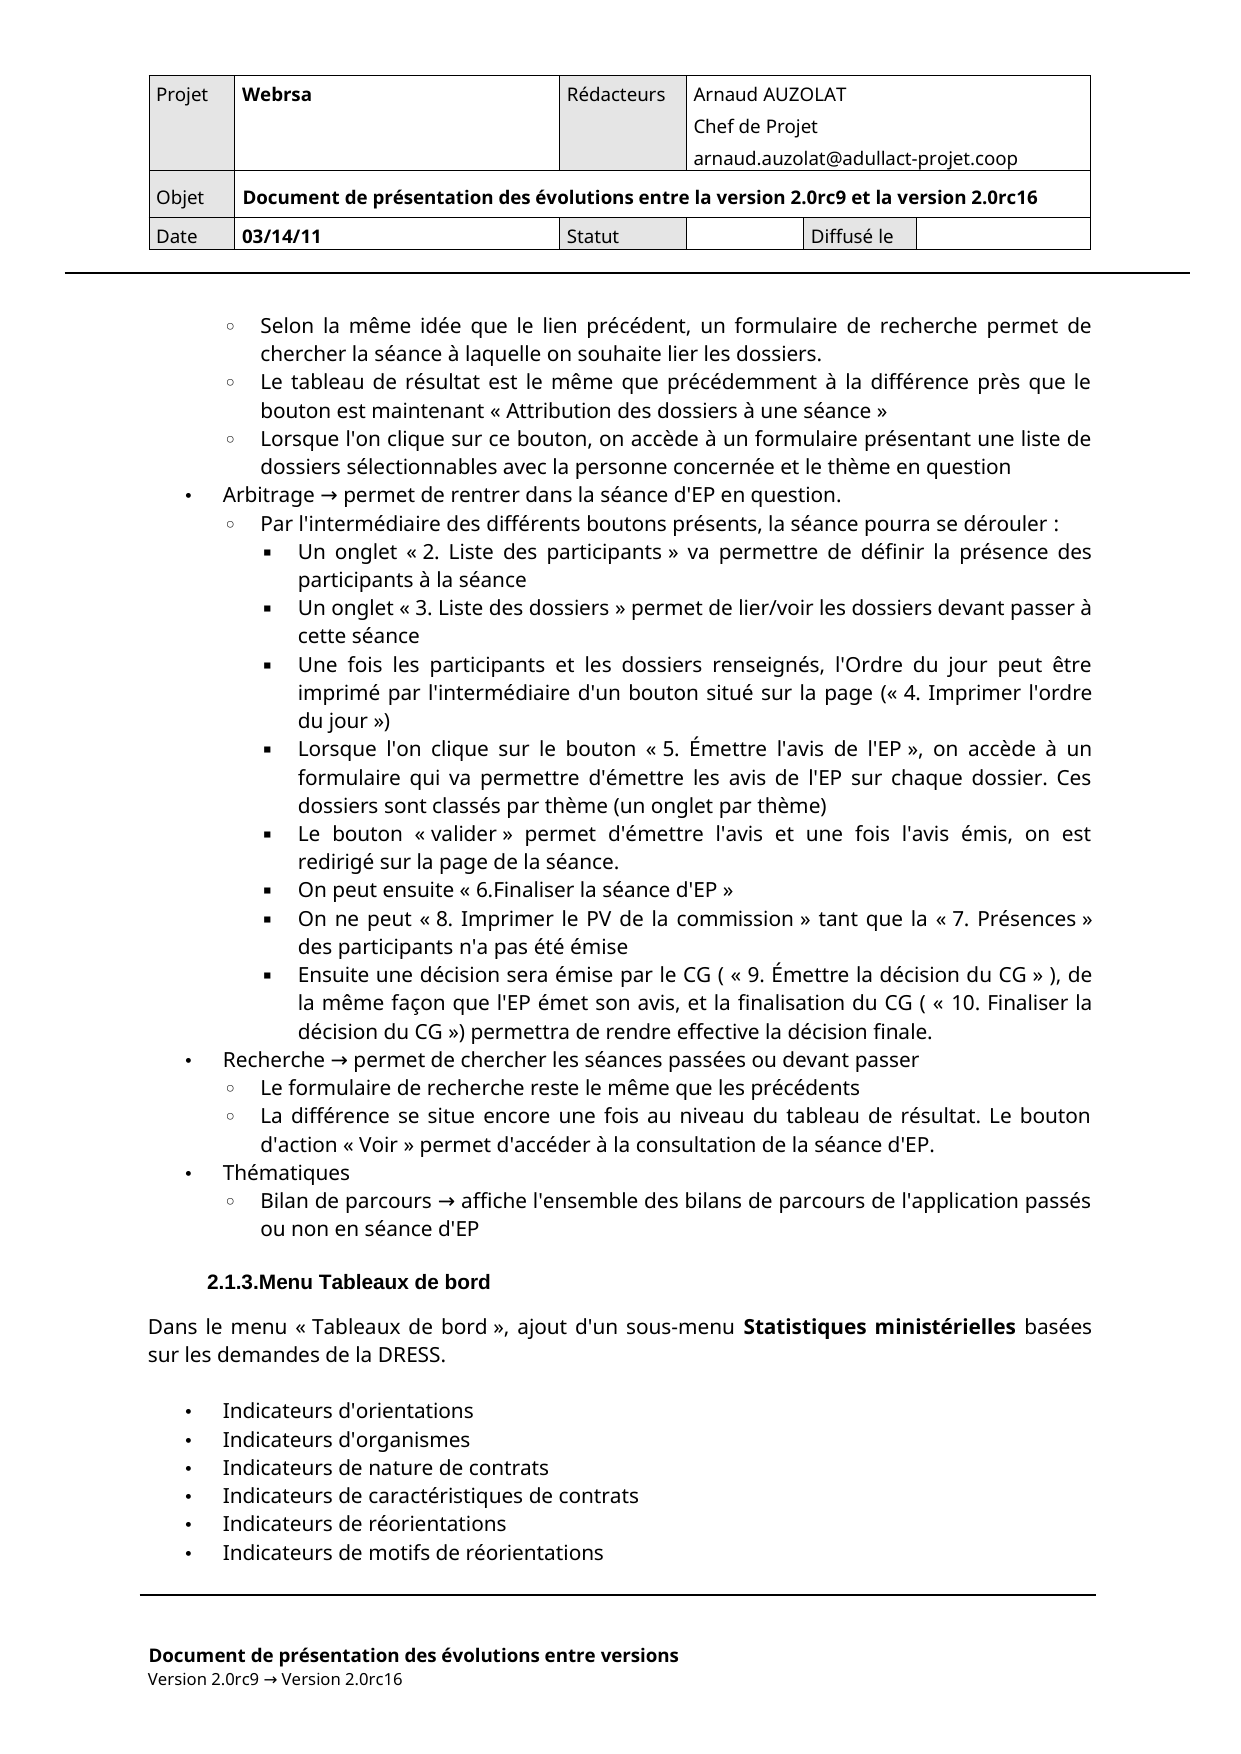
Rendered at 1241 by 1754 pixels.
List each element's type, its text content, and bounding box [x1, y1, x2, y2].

list Indicateurs de nature de contrats [185, 1453, 1092, 1481]
list Ensuite une décision sera émise par le CG ( « 9. Émettre la décision du CG » ), de la même façon que l'EP émet son avis, et la finalisation du CG ( « 10. Finaliser la décision du CG ») permettra de rendre effective la décision finale. [260, 960, 1092, 1045]
list Le bouton « valider » permet d'émettre l'avis et une fois l'avis émis, on est redirigé sur la page de la séance. [260, 819, 1092, 876]
list Indicateurs de motifs de réorientations [185, 1538, 1092, 1566]
list Indicateurs d'organismes [185, 1425, 1092, 1453]
list Recherche → permet de chercher les séances passées ou devant passer [185, 1045, 1092, 1073]
list Le tableau de résultat est le même que précédemment à la différence près que le bouton est maintenant « Attribution des dossiers à une séance » [223, 367, 1092, 424]
list Indicateurs de réorientations [185, 1509, 1092, 1538]
list Indicateurs d'orientations [185, 1396, 1092, 1425]
list On peut ensuite « 6.Finaliser la séance d'EP » [260, 876, 1092, 904]
list Indicateurs de caractéristiques de contrats [185, 1481, 1092, 1509]
list Thématiques [185, 1158, 1092, 1186]
list On ne peut « 8. Imprimer le PV de la commission » tant que la « 7. Présences » des participants n'a pas été émise [260, 904, 1092, 960]
list Lorsque l'on clique sur ce bouton, on accède à un formulaire présentant une liste de dossiers sélectionnables avec la personne concernée et le thème en question [223, 424, 1092, 480]
list Arbitrage → permet de rentrer dans la séance d'EP en question. [185, 480, 1092, 509]
list Par l'intermédiaire des différents boutons présents, la séance pourra se dérouler : [223, 509, 1092, 537]
text Dans le menu « Tableaux de bord », ajout d'un sous-menu Statistiques ministérielles basées sur les demandes de la DRESS. [148, 1312, 1092, 1368]
list Le formulaire de recherche reste le même que les précédents [223, 1073, 1092, 1101]
list Bilan de parcours → affiche l'ensemble des bilans de parcours de l'application passés ou non en séance d'EP [223, 1186, 1092, 1243]
list Une fois les participants et les dossiers renseignés, l'Ordre du jour peut être imprimé par l'intermédiaire d'un bouton situé sur la page (« 4. Imprimer l'ordre du jour ») [260, 650, 1092, 734]
list Un onglet « 2. Liste des participants » va permettre de définir la présence des participants à la séance [260, 537, 1092, 593]
list La différence se situe encore une fois au niveau du tableau de résultat. Le bouton d'action « Voir » permet d'accéder à la consultation de la séance d'EP. [223, 1101, 1092, 1158]
list Selon la même idée que le lien précédent, un formulaire de recherche permet de chercher la séance à laquelle on souhaite lier les dossiers. [223, 311, 1092, 367]
list Lorsque l'on clique sur le bouton « 5. Émettre l'avis de l'EP », on accède à un formulaire qui va permettre d'émettre les avis de l'EP sur chaque dossier. Ces dossiers sont classés par thème (un onglet par thème) [260, 734, 1092, 819]
list Un onglet « 3. Liste des dossiers » permet de lier/voir les dossiers devant passer à cette séance [260, 593, 1092, 650]
subtitle Menu Tableaux de bord [207, 1271, 1092, 1294]
